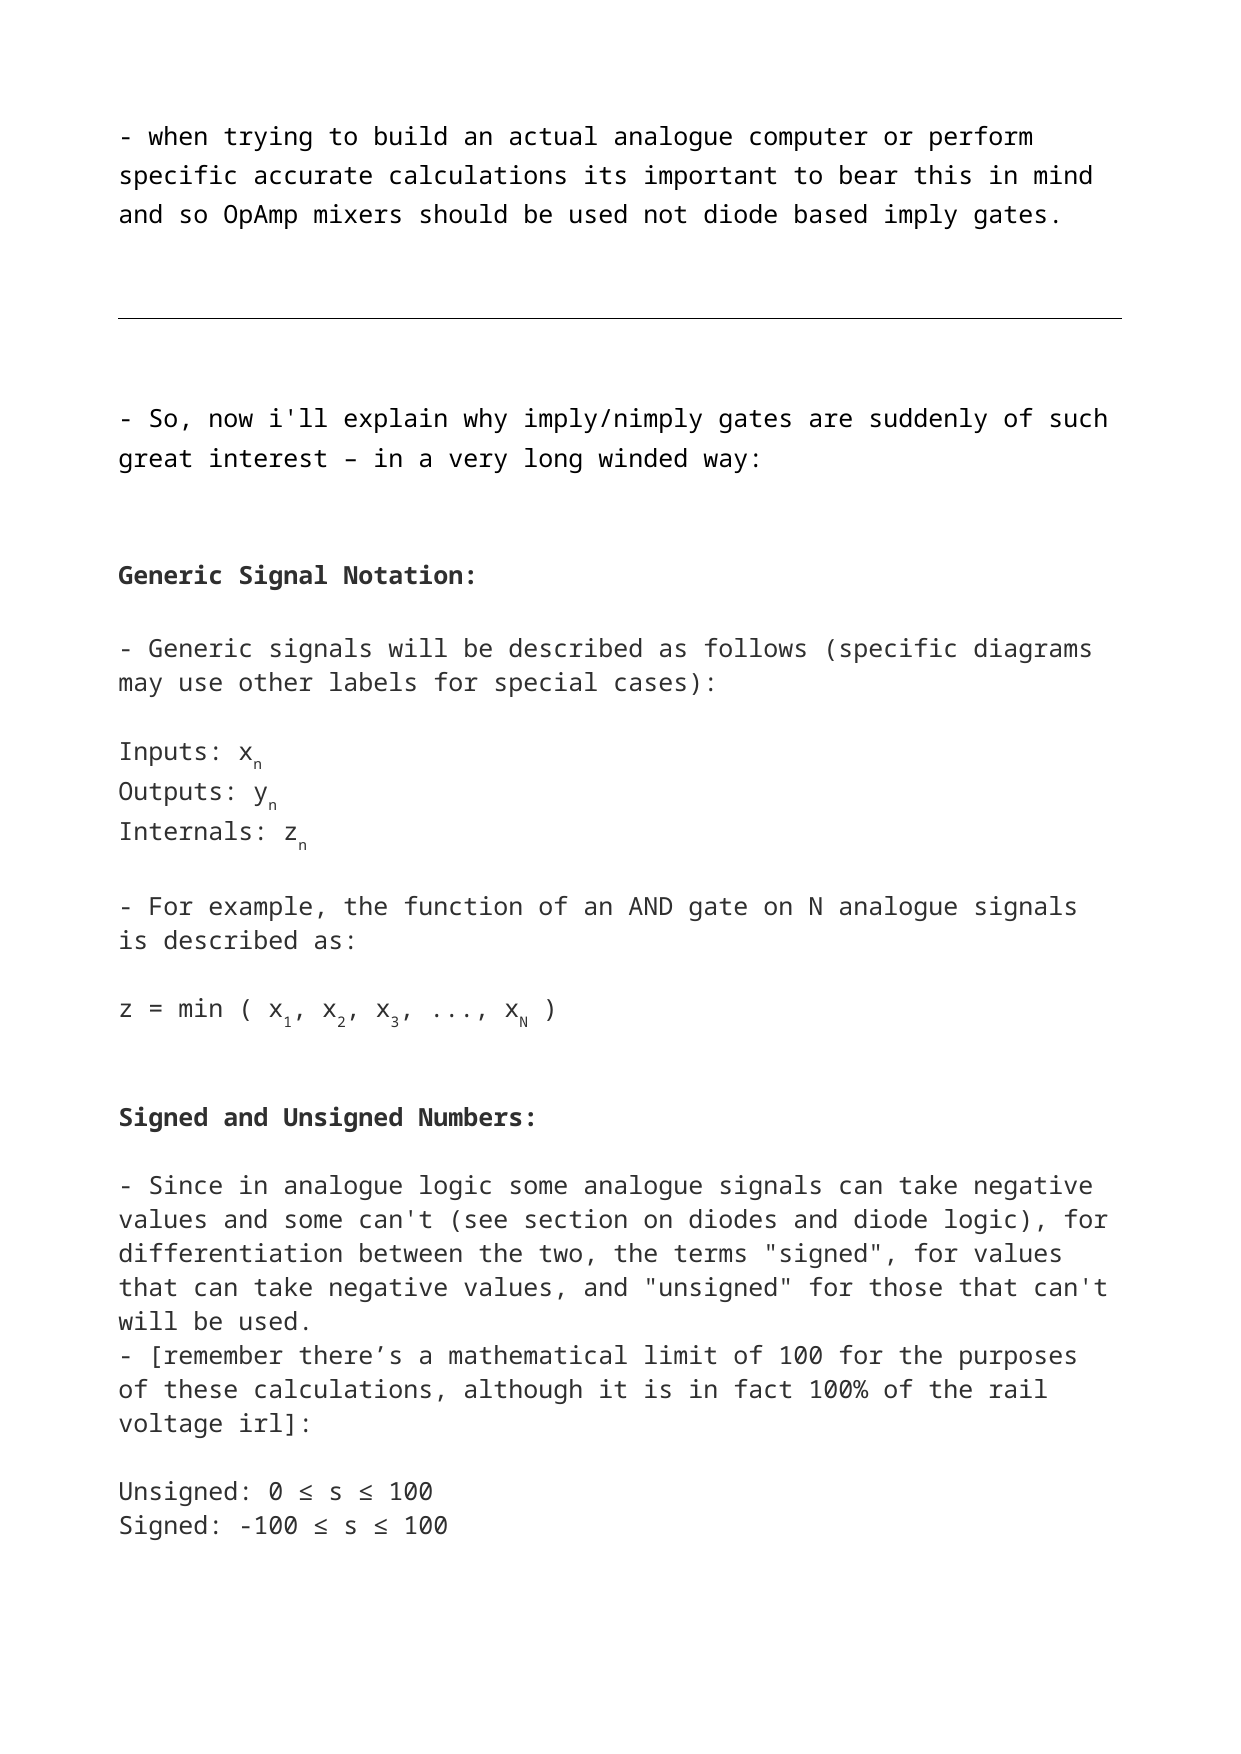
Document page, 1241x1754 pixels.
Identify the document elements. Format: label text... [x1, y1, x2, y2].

text Inputs: xn [118, 733, 1122, 774]
text - when trying to build an actual analogue computer or perform specific accurate calculations its important to bear this in mind and so OpAmp mixers should be used not diode based imply gates. [118, 118, 1122, 231]
text Generic Signal Notation: [118, 558, 1122, 592]
text - Generic signals will be described as follows (specific diagrams may use other labels for special cases): [118, 631, 1122, 699]
text Unsigned: 0 ≤ s ≤ 100 [118, 1474, 1122, 1508]
text Internals: zn [118, 814, 1122, 854]
text - So, now i'll explain why imply/nimply gates are suddenly of such great interest – in a very long winded way: [118, 401, 1122, 474]
text Outputs: yn [118, 774, 1122, 814]
text - For example, the function of an AND gate on N analogue signals is described as: [118, 888, 1122, 957]
text Signed: -100 ≤ s ≤ 100 [118, 1508, 1122, 1542]
text Signed and Unsigned Numbers: [118, 1099, 1122, 1133]
text z = min ( x1, x2, x3, ..., xN ) [118, 991, 1122, 1031]
text - [remember there’s a mathematical limit of 100 for the purposes of these calculations, although it is in fact 100% of the rail voltage irl]: [118, 1338, 1122, 1440]
text - Since in analogue logic some analogue signals can take negative values and some can't (see section on diodes and diode logic), for differentiation between the two, the terms "signed", for values that can take negative values, and "unsigned" for those that can't will be used. [118, 1167, 1122, 1338]
